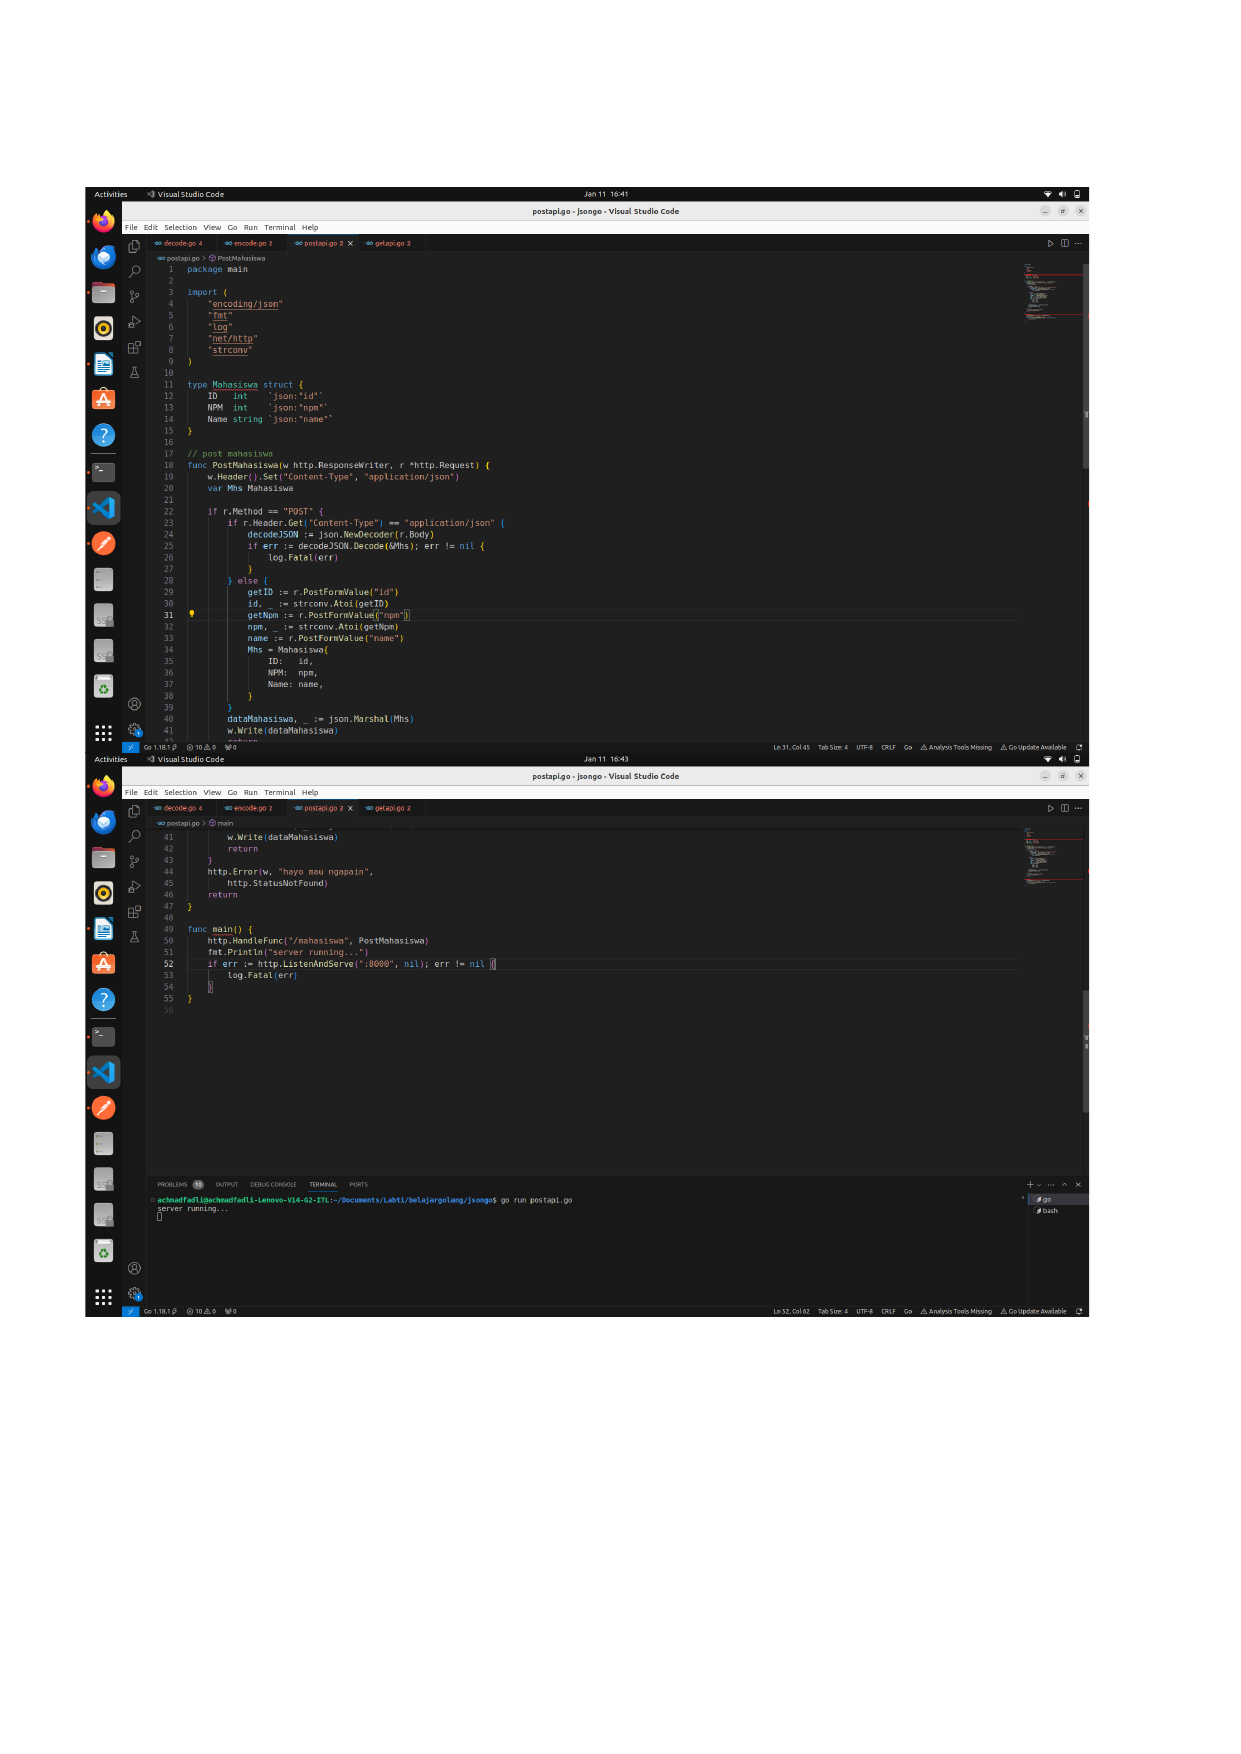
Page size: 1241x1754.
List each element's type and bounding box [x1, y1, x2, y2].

picture [85, 187, 1090, 1317]
